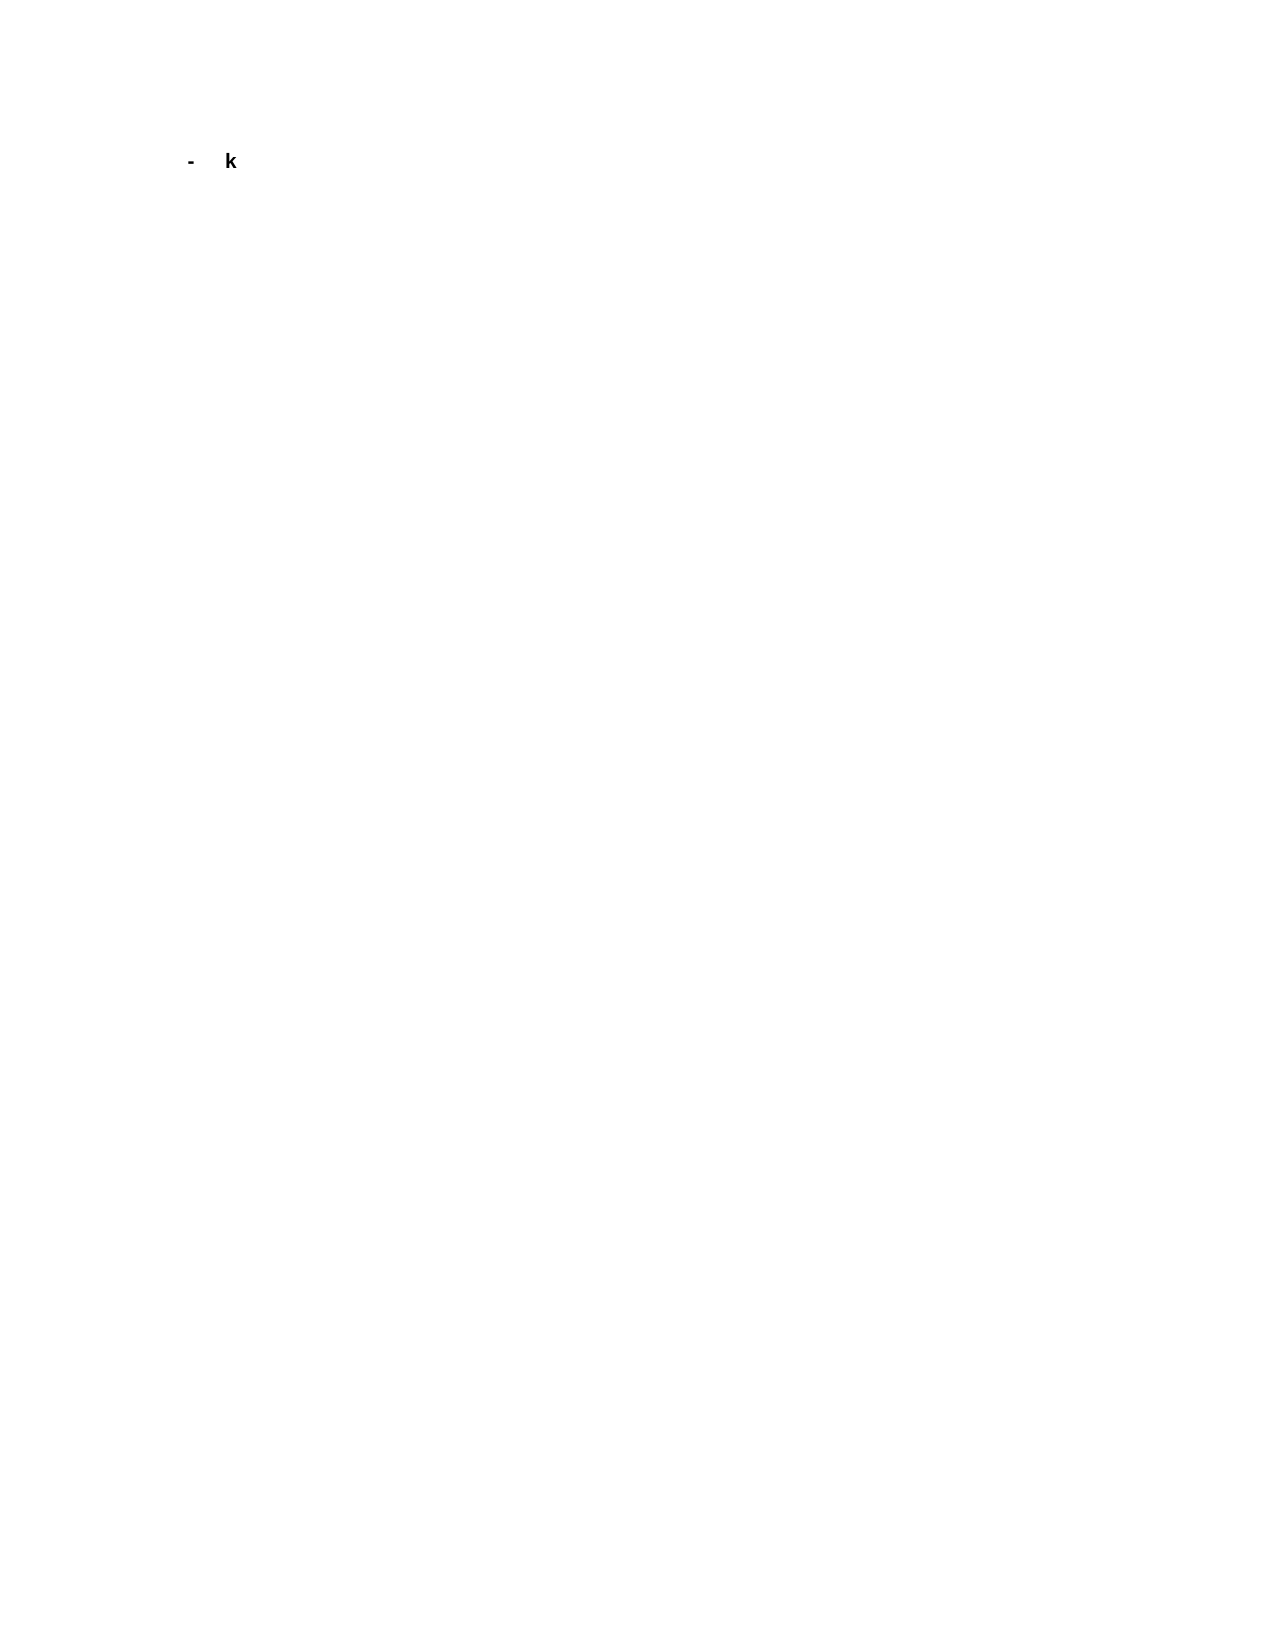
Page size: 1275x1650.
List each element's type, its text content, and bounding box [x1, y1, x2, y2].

list k [187, 150, 1125, 173]
